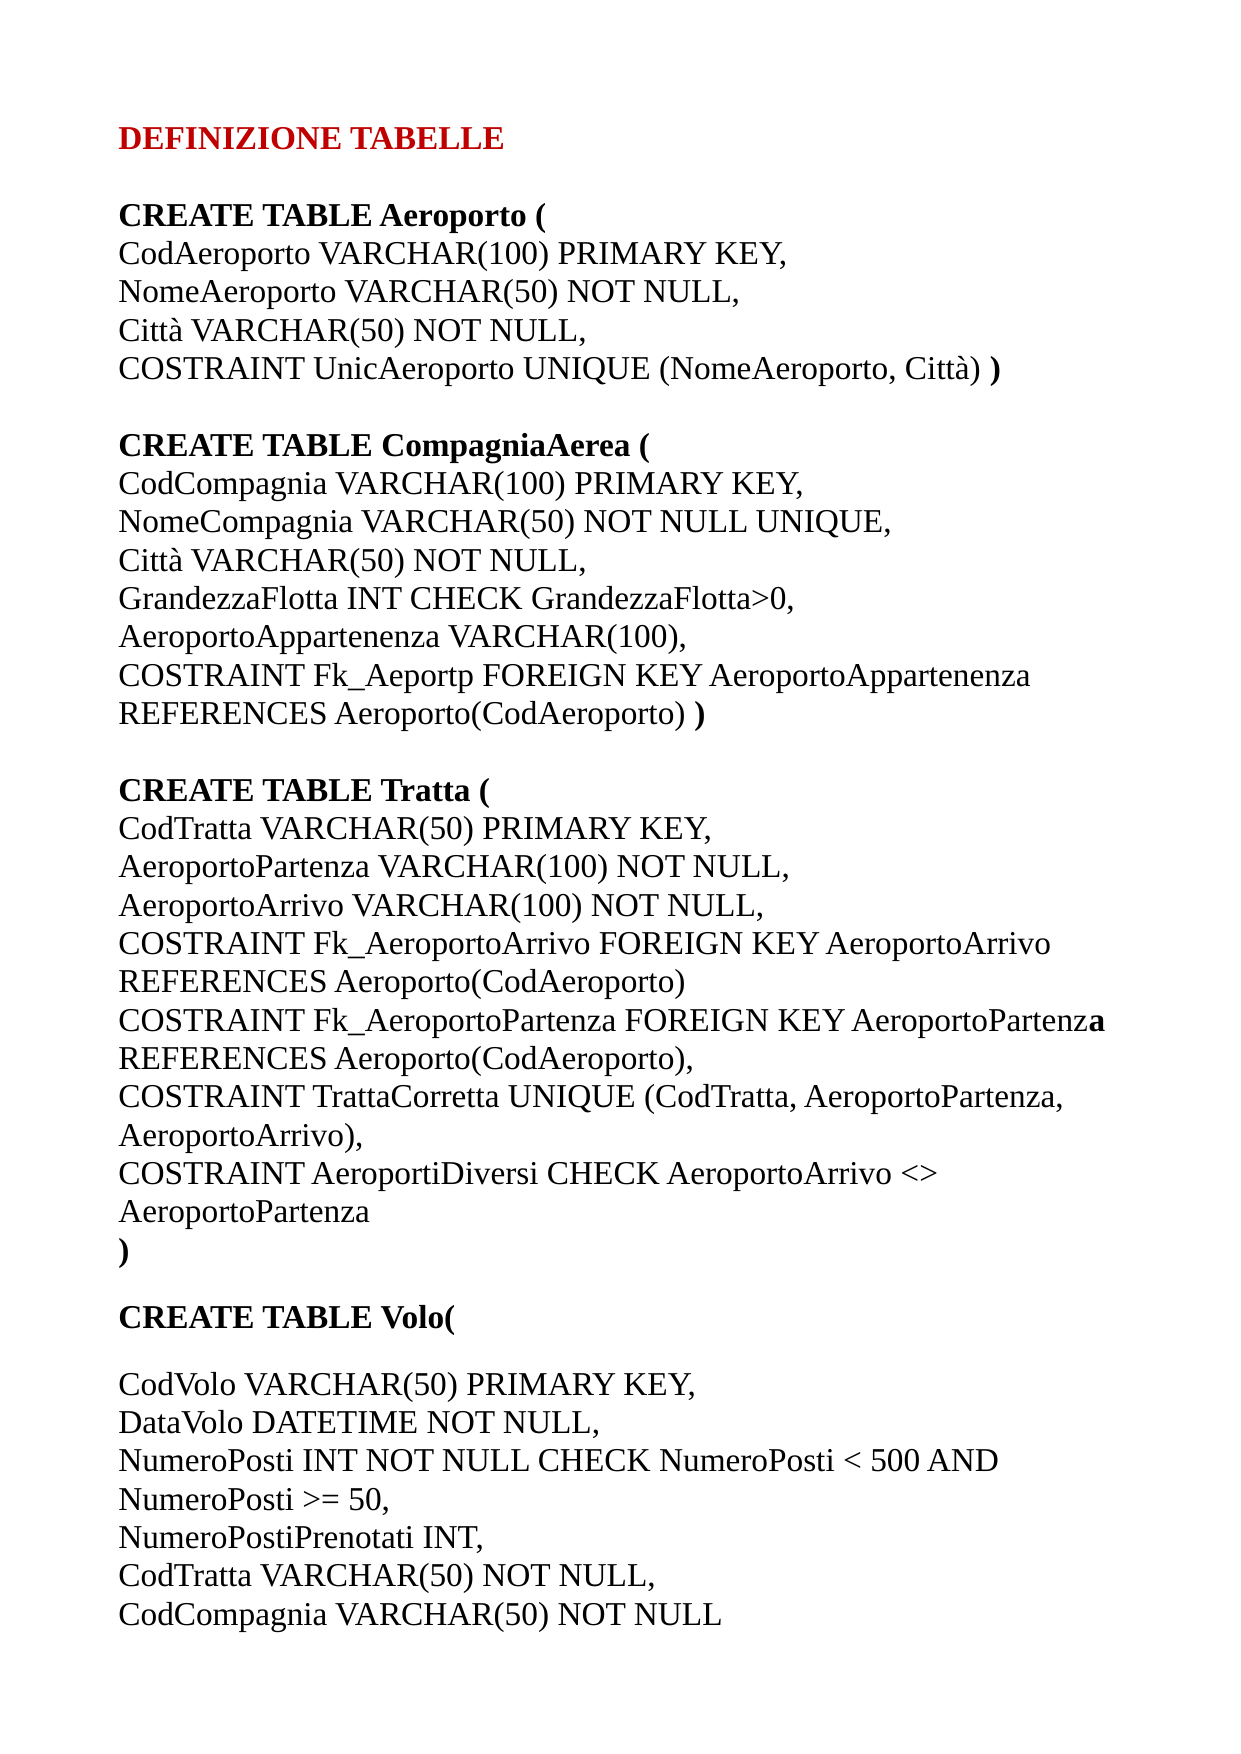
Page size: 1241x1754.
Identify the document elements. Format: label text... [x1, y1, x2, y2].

text AeroportoPartenza VARCHAR(100) NOT NULL, [118, 846, 1122, 885]
text DataVolo DATETIME NOT NULL, [118, 1402, 1122, 1441]
text CodVolo VARCHAR(50) PRIMARY KEY, [118, 1364, 1122, 1402]
text COSTRAINT Fk_AeroportoPartenza FOREIGN KEY AeroportoPartenza REFERENCES Aeroporto(CodAeroporto), [118, 1000, 1122, 1076]
text NomeCompagnia VARCHAR(50) NOT NULL UNIQUE, [118, 501, 1122, 540]
text AeroportoAppartenenza VARCHAR(100), [118, 616, 1122, 655]
text COSTRAINT Fk_AeroportoArrivo FOREIGN KEY AeroportoArrivo REFERENCES Aeroporto(CodAeroporto) [118, 923, 1122, 1000]
text CREATE TABLE Tratta ( [118, 770, 1122, 808]
text CodCompagnia VARCHAR(50) NOT NULL [118, 1594, 1122, 1632]
text CodAeroporto VARCHAR(100) PRIMARY KEY, [118, 233, 1122, 271]
text NumeroPosti INT NOT NULL CHECK NumeroPosti < 500 AND NumeroPosti >= 50, [118, 1441, 1122, 1517]
text CREATE TABLE CompagniaAerea ( [118, 425, 1122, 463]
text GrandezzaFlotta INT CHECK GrandezzaFlotta>0, [118, 578, 1122, 616]
text NumeroPostiPrenotati INT, [118, 1517, 1122, 1556]
text ) [118, 1230, 1122, 1268]
text CodCompagnia VARCHAR(100) PRIMARY KEY, [118, 463, 1122, 501]
text COSTRAINT AeroportiDiversi CHECK AeroportoArrivo <> AeroportoPartenza [118, 1153, 1122, 1230]
text CodTratta VARCHAR(50) NOT NULL, [118, 1556, 1122, 1594]
text NomeAeroporto VARCHAR(50) NOT NULL, [118, 271, 1122, 310]
text COSTRAINT UnicAeroporto UNIQUE (NomeAeroporto, Città) ) [118, 348, 1122, 386]
text CodTratta VARCHAR(50) PRIMARY KEY, [118, 808, 1122, 846]
text CREATE TABLE Volo( [118, 1297, 1122, 1335]
text AeroportoArrivo VARCHAR(100) NOT NULL, [118, 885, 1122, 923]
text COSTRAINT TrattaCorretta UNIQUE (CodTratta, AeroportoPartenza, AeroportoArrivo), [118, 1076, 1122, 1153]
text DEFINIZIONE TABELLE [118, 118, 1122, 156]
text COSTRAINT Fk_Aeportp FOREIGN KEY AeroportoAppartenenza REFERENCES Aeroporto(CodAeroporto) ) [118, 655, 1122, 731]
text CREATE TABLE Aeroporto ( [118, 195, 1122, 233]
text Città VARCHAR(50) NOT NULL, [118, 540, 1122, 578]
text Città VARCHAR(50) NOT NULL, [118, 310, 1122, 348]
